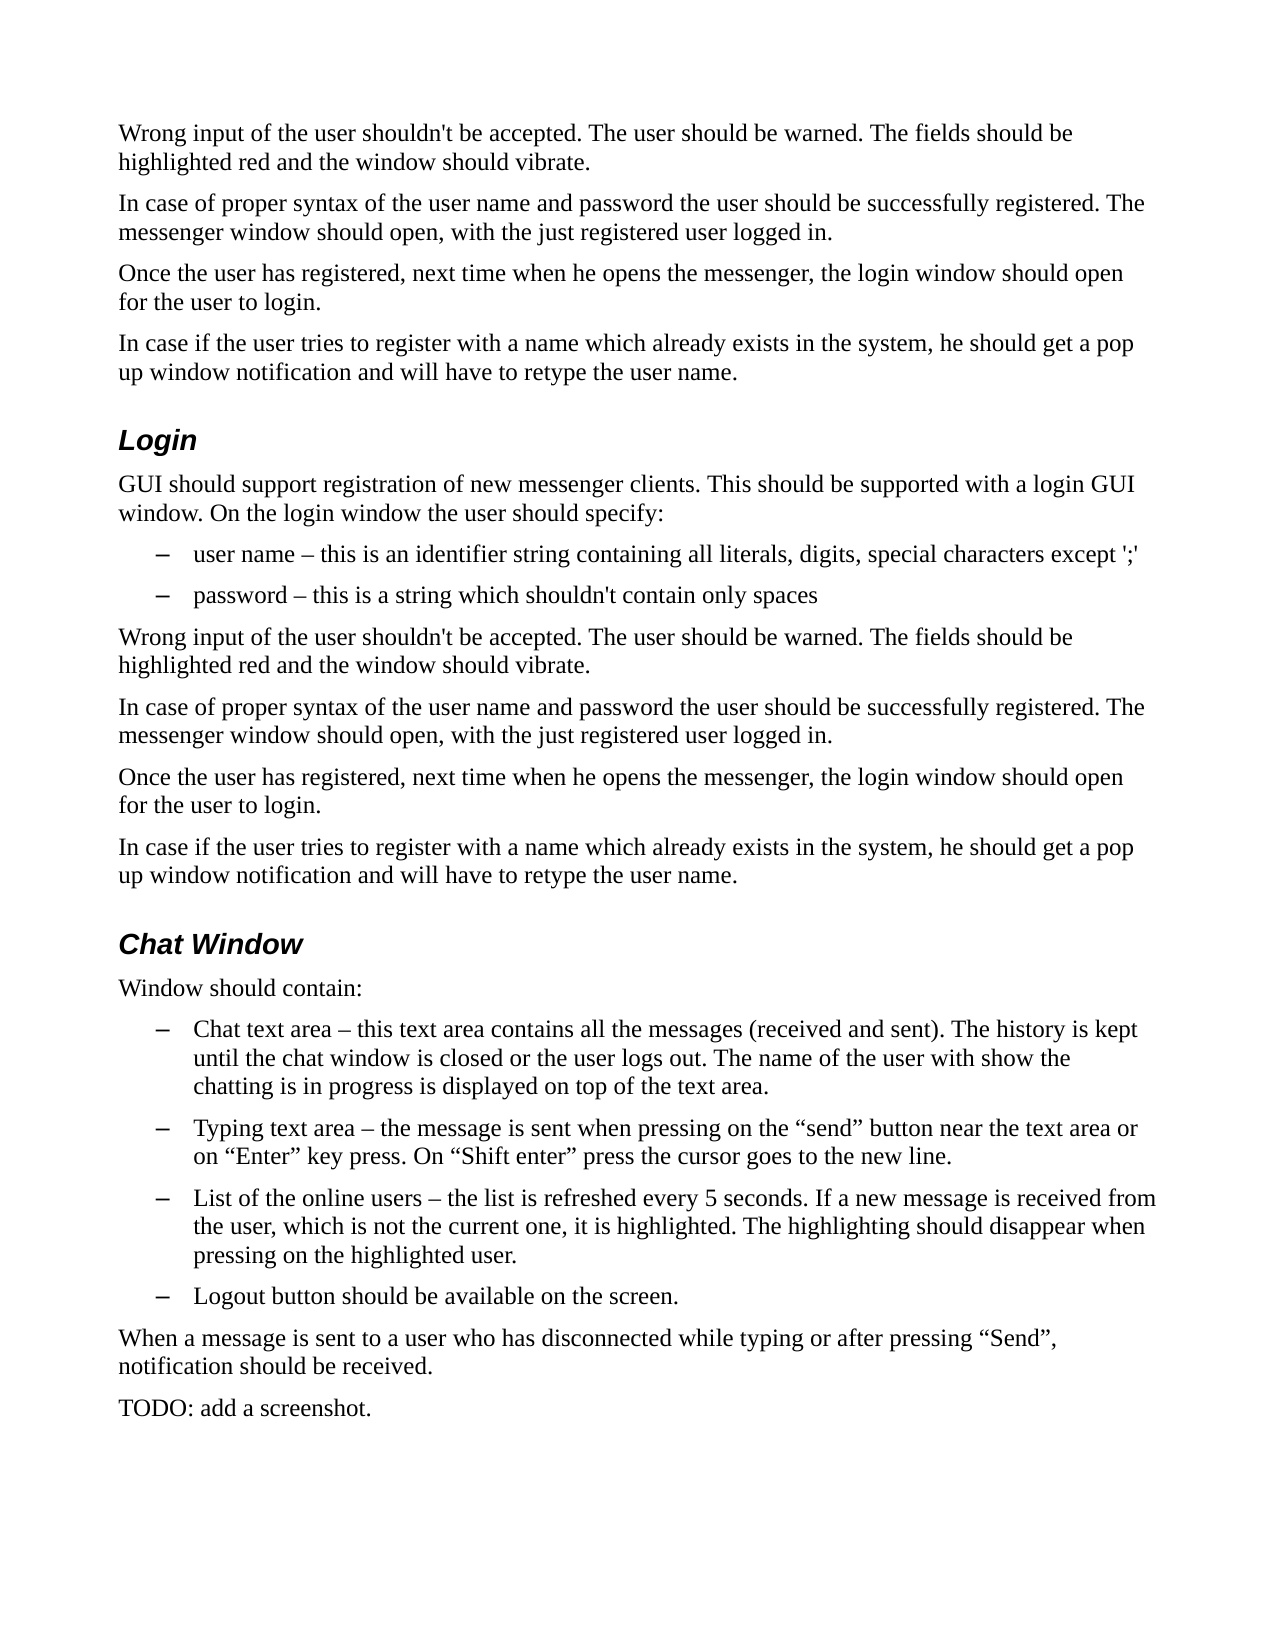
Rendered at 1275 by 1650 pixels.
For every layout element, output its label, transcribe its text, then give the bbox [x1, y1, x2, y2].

text Once the user has registered, next time when he opens the messenger, the login window should open for the user to login. [118, 258, 1157, 316]
list Chat text area – this text area contains all the messages (received and sent). The history is kept until the chat window is closed or the user logs out. The name of the user with show the chatting is in progress is displayed on top of the text area. [156, 1014, 1157, 1100]
list List of the online users – the list is refreshed every 5 seconds. If a new message is received from the user, which is not the current one, it is highlighted. The highlighting should disappear when pressing on the highlighted user. [156, 1183, 1157, 1269]
text Wrong input of the user shouldn't be accepted. The user should be warned. The fields should be highlighted red and the window should vibrate. [118, 622, 1157, 679]
text In case of proper syntax of the user name and password the user should be successfully registered. The messenger window should open, with the just registered user logged in. [118, 692, 1157, 749]
subtitle Login [118, 423, 1157, 457]
text When a message is sent to a user who has disconnected while typing or after pressing “Send”, notification should be received. [118, 1323, 1157, 1380]
text Once the user has registered, next time when he opens the messenger, the login window should open for the user to login. [118, 762, 1157, 819]
text TODO: add a screenshot. [118, 1393, 1157, 1421]
list Logout button should be available on the screen. [156, 1281, 1157, 1310]
text Window should contain: [118, 973, 1157, 1001]
text In case if the user tries to register with a name which already exists in the system, he should get a pop up window notification and will have to retype the user name. [118, 832, 1157, 889]
subtitle Chat Window [118, 927, 1157, 960]
text Wrong input of the user shouldn't be accepted. The user should be warned. The fields should be highlighted red and the window should vibrate. [118, 118, 1157, 176]
text In case if the user tries to register with a name which already exists in the system, he should get a pop up window notification and will have to retype the user name. [118, 328, 1157, 386]
list password – this is a string which shouldn't contain only spaces [156, 580, 1157, 609]
list Typing text area – the message is sent when pressing on the “send” button near the text area or on “Enter” key press. On “Shift enter” press the cursor goes to the new line. [156, 1113, 1157, 1170]
text GUI should support registration of new messenger clients. This should be supported with a login GUI window. On the login window the user should specify: [118, 469, 1157, 527]
text In case of proper syntax of the user name and password the user should be successfully registered. The messenger window should open, with the just registered user logged in. [118, 188, 1157, 246]
list user name – this is an identifier string containing all literals, digits, special characters except ';' [156, 539, 1157, 568]
